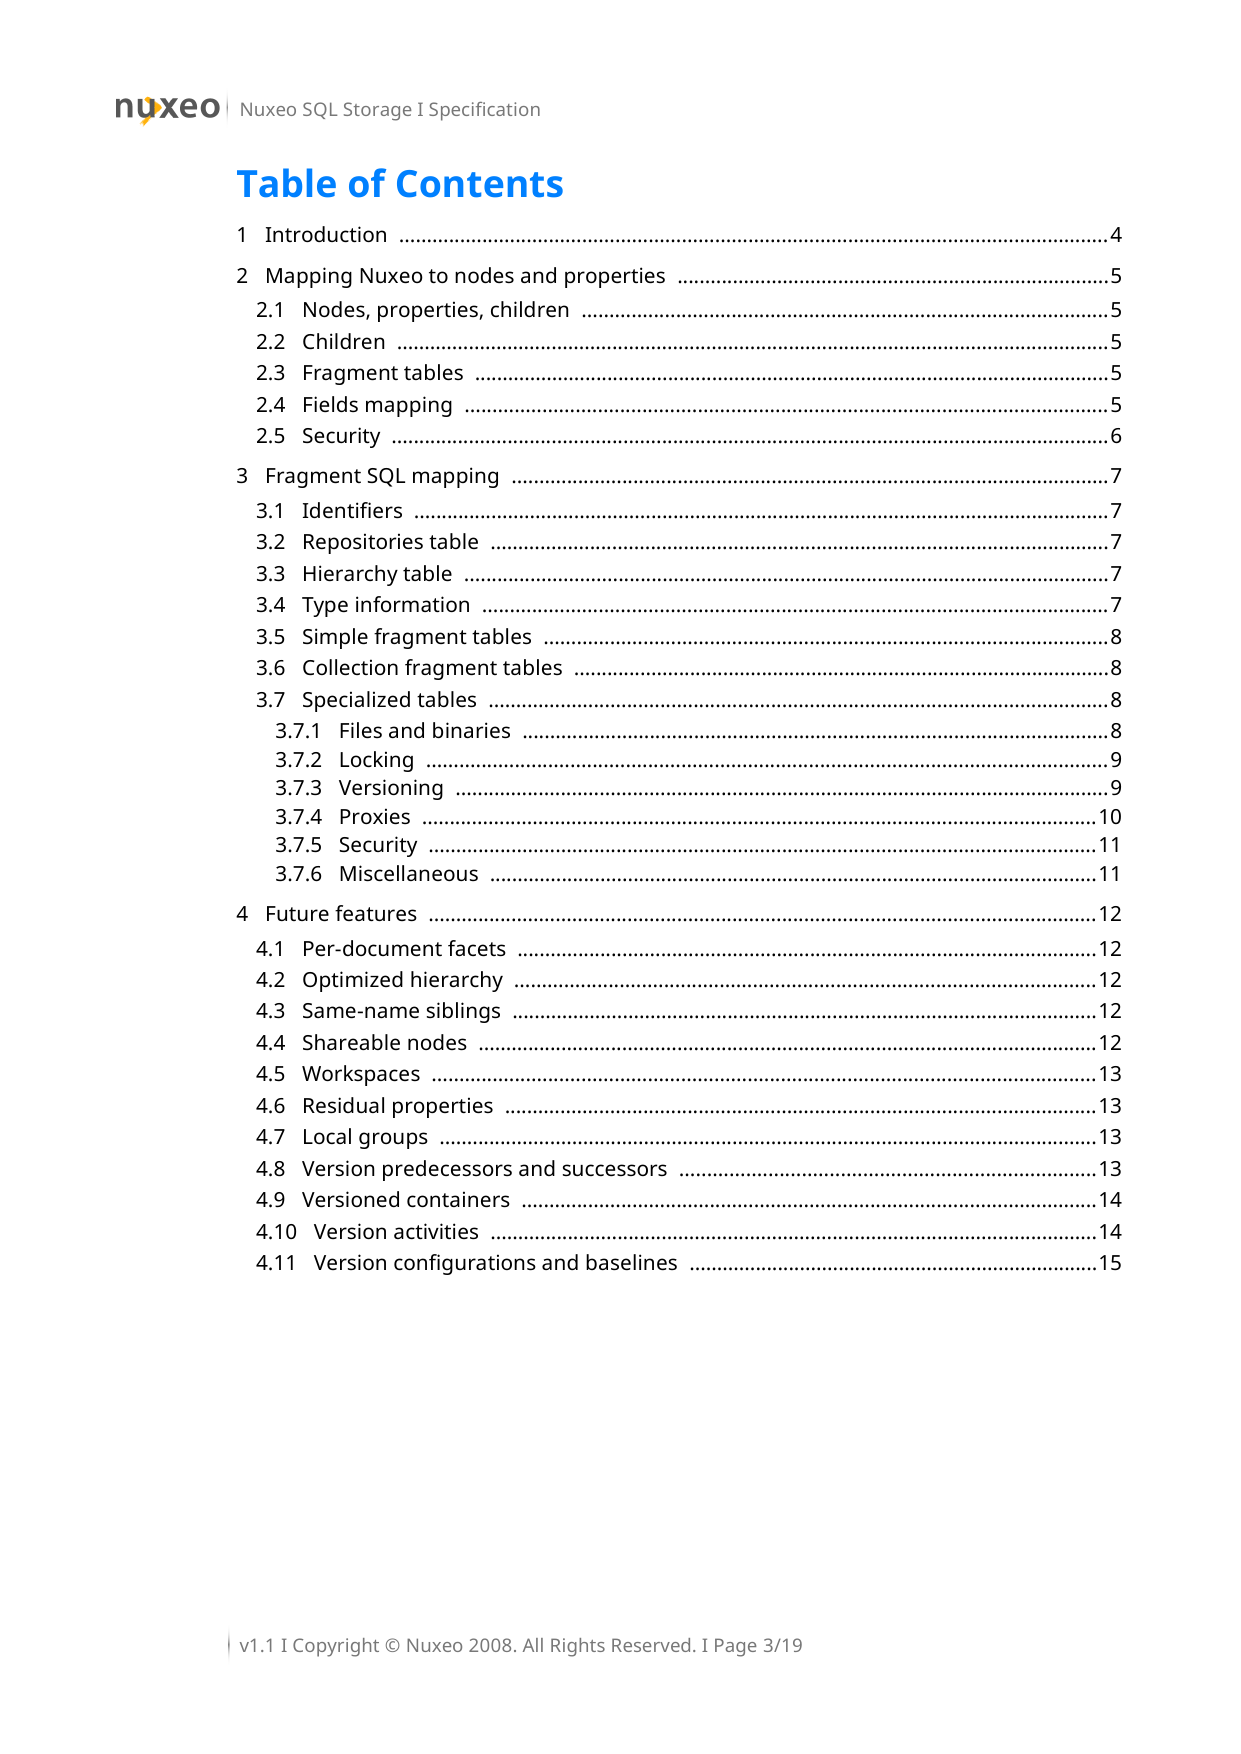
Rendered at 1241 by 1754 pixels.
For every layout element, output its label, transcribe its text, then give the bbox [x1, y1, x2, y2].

text 3.2 Repositories table 7 [256, 527, 1122, 556]
text 4 Future features 12 [236, 899, 1122, 928]
text 3.4 Type information 7 [256, 590, 1122, 619]
text 2.2 Children 5 [256, 327, 1122, 355]
text 4.4 Shareable nodes 12 [256, 1028, 1122, 1056]
text 2.5 Security 6 [256, 421, 1122, 449]
text 3.7.5 Security 11 [275, 830, 1122, 859]
text 4.8 Version predecessors and successors 13 [256, 1154, 1122, 1182]
text 4.9 Versioned containers 14 [256, 1185, 1122, 1214]
text 2 Mapping Nuxeo to nodes and properties 5 [236, 261, 1122, 289]
text 3.7.3 Versioning 9 [275, 773, 1122, 802]
picture [116, 88, 228, 128]
text 3 Fragment SQL mapping 7 [236, 461, 1122, 490]
text 2.4 Fields mapping 5 [256, 389, 1122, 418]
text 3.7 Specialized tables 8 [256, 684, 1122, 713]
text 4.6 Residual properties 13 [256, 1091, 1122, 1119]
text 3.7.1 Files and binaries 8 [275, 716, 1122, 744]
text 4.5 Workspaces 13 [256, 1059, 1122, 1088]
text 2.1 Nodes, properties, children 5 [256, 295, 1122, 324]
subtitle Table of Contents [236, 158, 1122, 209]
text 3.5 Simple fragment tables 8 [256, 622, 1122, 650]
text 3.6 Collection fragment tables 8 [256, 653, 1122, 682]
text 3.7.4 Proxies 10 [275, 802, 1122, 830]
text 1 Introduction 4 [236, 220, 1122, 249]
text 4.1 Per-document facets 12 [256, 933, 1122, 962]
text 3.1 Identifiers 7 [256, 496, 1122, 524]
text 4.7 Local groups 13 [256, 1122, 1122, 1151]
text 3.7.2 Locking 9 [275, 744, 1122, 773]
text 4.11 Version configurations and baselines 15 [256, 1248, 1122, 1277]
text 4.3 Same-name siblings 12 [256, 996, 1122, 1025]
text 3.7.6 Miscellaneous 11 [275, 859, 1122, 887]
text 2.3 Fragment tables 5 [256, 358, 1122, 387]
text 4.10 Version activities 14 [256, 1217, 1122, 1245]
text 3.3 Hierarchy table 7 [256, 559, 1122, 587]
text 4.2 Optimized hierarchy 12 [256, 965, 1122, 993]
picture [213, 1624, 232, 1666]
